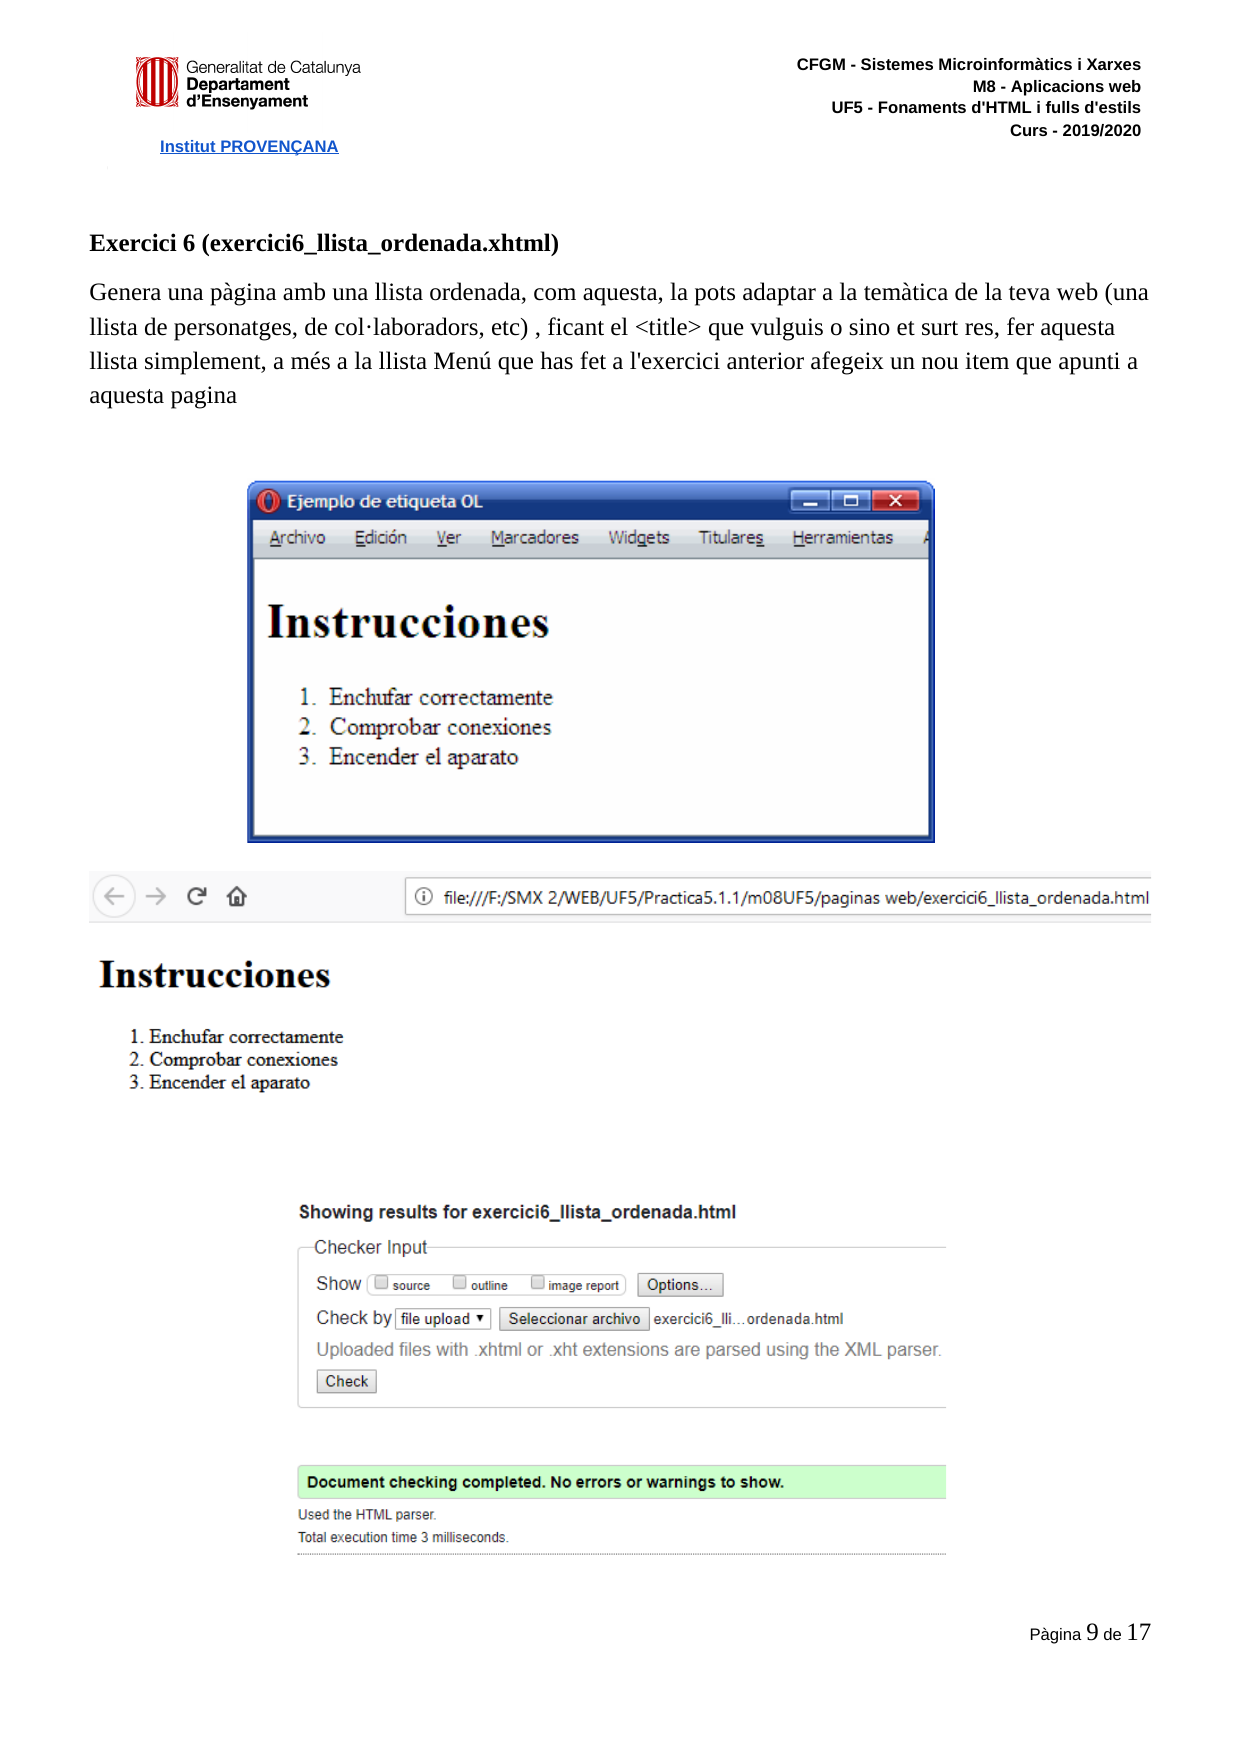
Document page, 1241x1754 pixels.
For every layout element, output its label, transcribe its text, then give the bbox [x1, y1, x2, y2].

picture [89, 871, 1152, 1095]
picture [293, 1199, 947, 1557]
picture [99, 32, 397, 133]
text Exercici 6 (exercici6_llista_ordenada.xhtml) [89, 228, 1151, 257]
text Genera una pàgina amb una llista ordenada, com aquesta, la pots adaptar a la temàtica de la teva web (una llista de personatges, de col·laboradors, etc) , ficant el <title> que vulguis o sino et surt res, fer aquesta llista simplement, a més a la llista Menú que has fet a l'exercici anterior afegeix un nou item que apunti a aquesta pagina [89, 277, 1151, 409]
picture [247, 478, 935, 843]
